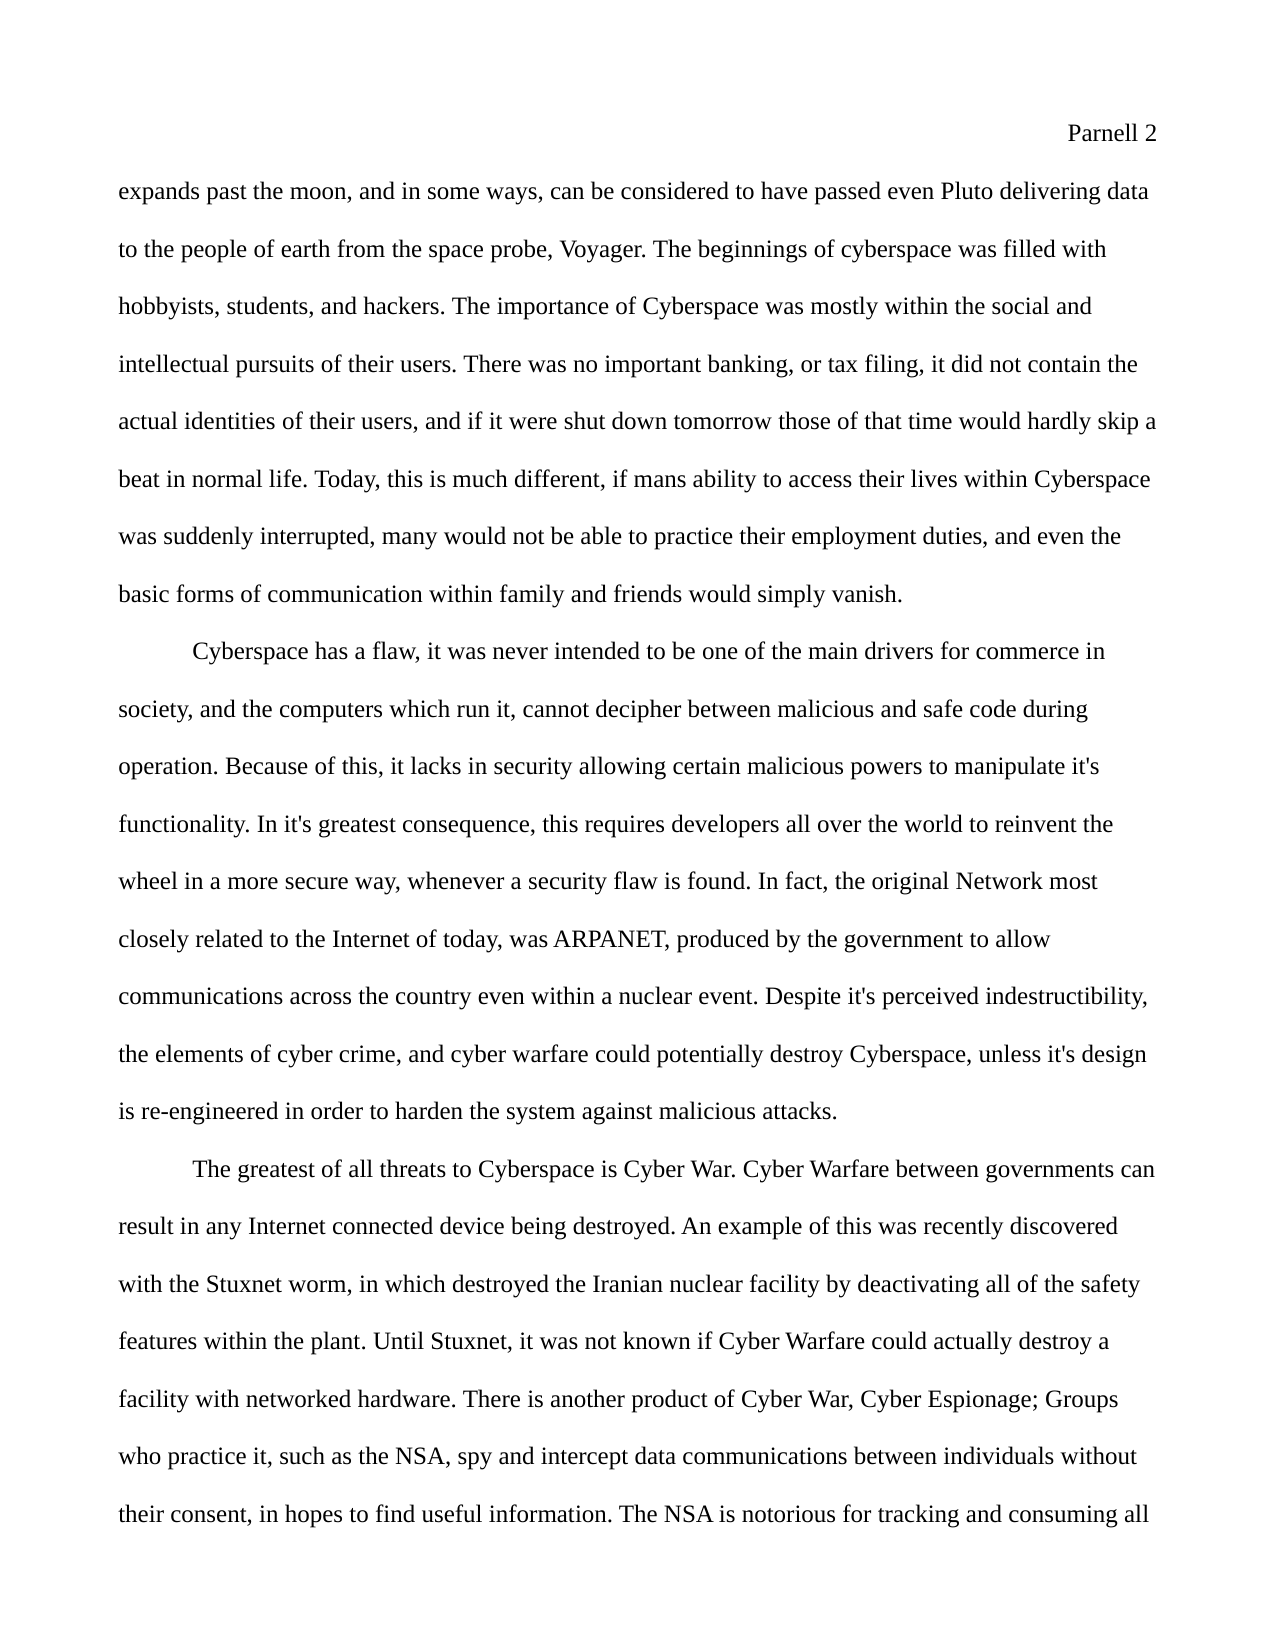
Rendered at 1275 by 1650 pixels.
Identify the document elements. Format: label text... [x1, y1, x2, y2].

text Cyberspace has a flaw, it was never intended to be one of the main drivers for commerce in society, and the computers which run it, cannot decipher between malicious and safe code during operation. Because of this, it lacks in security allowing certain malicious powers to manipulate it's functionality. In it's greatest consequence, this requires developers all over the world to reinvent the wheel in a more secure way, whenever a security flaw is found. In fact, the original Network most closely related to the Internet of today, was ARPANET, produced by the government to allow communications across the country even within a nuclear event. Despite it's perceived indestructibility, the elements of cyber crime, and cyber warfare could potentially destroy Cyberspace, unless it's design is re-engineered in order to harden the system against malicious attacks. [118, 636, 1157, 1125]
text expands past the moon, and in some ways, can be considered to have passed even Pluto delivering data to the people of earth from the space probe, Voyager. The beginnings of cyberspace was filled with hobbyists, students, and hackers. The importance of Cyberspace was mostly within the social and intellectual pursuits of their users. There was no important banking, or tax filing, it did not contain the actual identities of their users, and if it were shut down tomorrow those of that time would hardly skip a beat in normal life. Today, this is much different, if mans ability to access their lives within Cyberspace was suddenly interrupted, many would not be able to practice their employment duties, and even the basic forms of communication within family and friends would simply vanish. [118, 176, 1157, 608]
text The greatest of all threats to Cyberspace is Cyber War. Cyber Warfare between governments can result in any Internet connected device being destroyed. An example of this was recently discovered with the Stuxnet worm, in which destroyed the Iranian nuclear facility by deactivating all of the safety features within the plant. Until Stuxnet, it was not known if Cyber Warfare could actually destroy a facility with networked hardware. There is another product of Cyber War, Cyber Espionage; Groups who practice it, such as the NSA, spy and intercept data communications between individuals without their consent, in hopes to find useful information. The NSA is notorious for tracking and consuming all [118, 1154, 1157, 1528]
